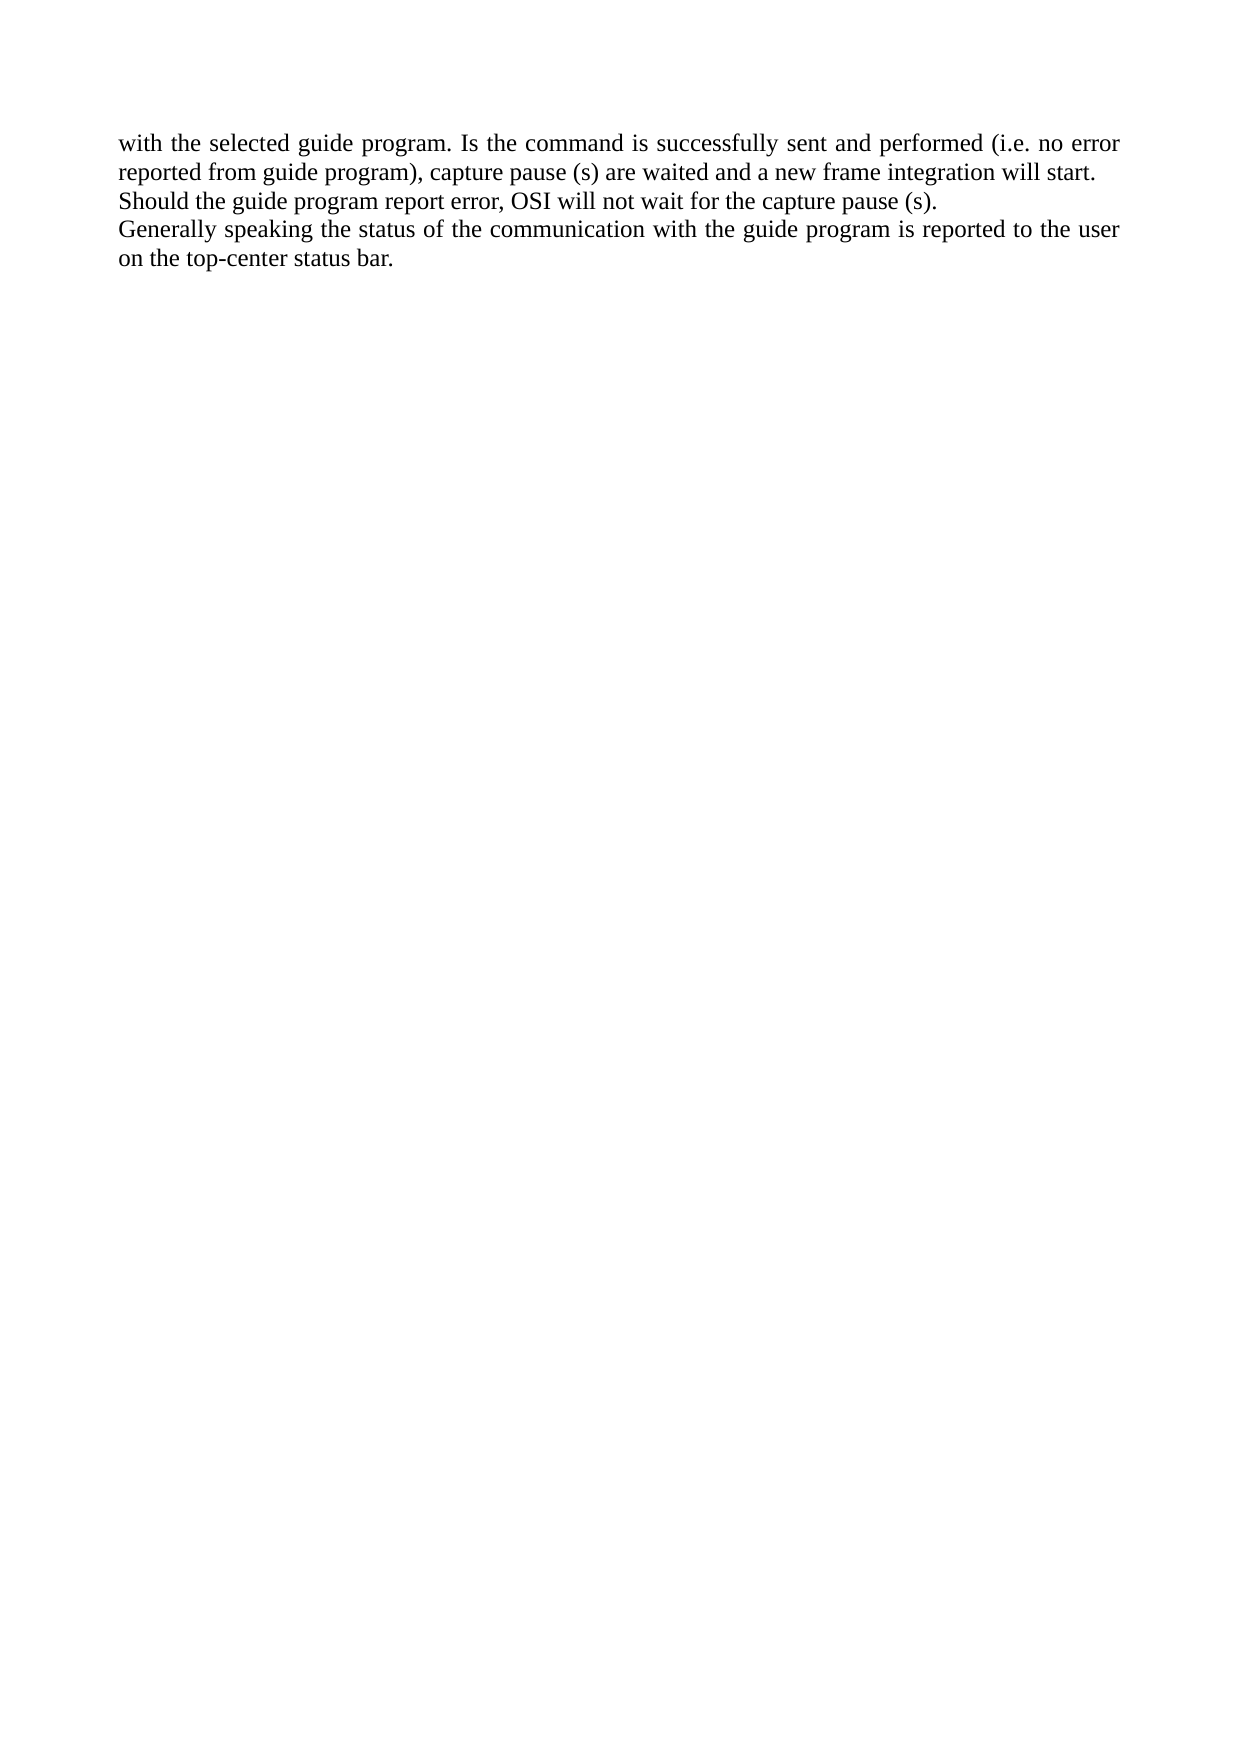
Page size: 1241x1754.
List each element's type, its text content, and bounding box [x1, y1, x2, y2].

text Should the guide program report error, OSI will not wait for the capture pause (s). [118, 186, 1122, 214]
text with the selected guide program. Is the command is successfully sent and performed (i.e. no error reported from guide program), capture pause (s) are waited and a new frame integration will start. [118, 128, 1122, 186]
text Generally speaking the status of the communication with the guide program is reported to the user on the top-center status bar. [118, 214, 1122, 272]
